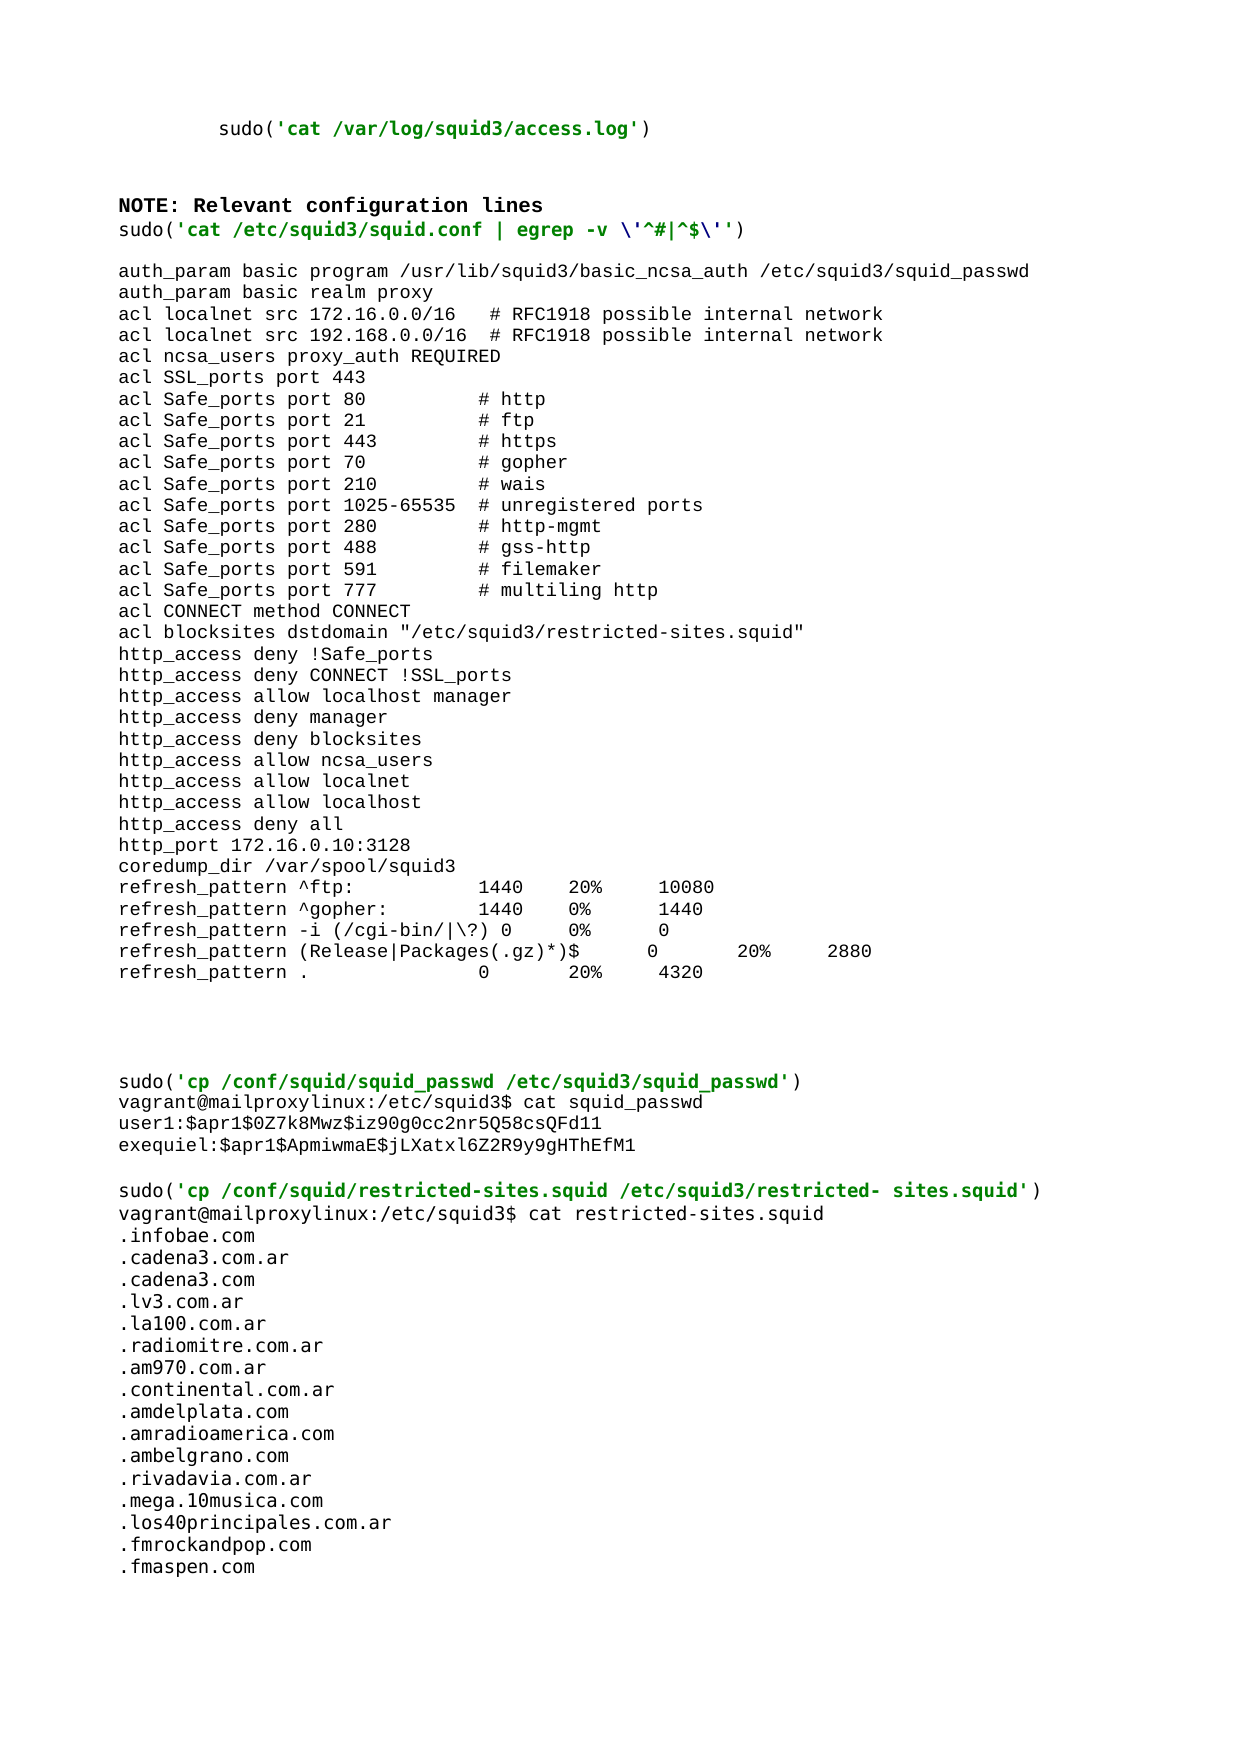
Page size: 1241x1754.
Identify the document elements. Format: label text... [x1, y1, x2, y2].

text refresh_pattern (Release|Packages(.gz)*)$ 0 20% 2880 [118, 942, 1122, 963]
text acl Safe_ports port 70 # gopher [118, 453, 1122, 474]
text .los40principales.com.ar [118, 1512, 1122, 1534]
text acl Safe_ports port 488 # gss-http [118, 538, 1122, 559]
text acl Safe_ports port 777 # multiling http [118, 581, 1122, 602]
text vagrant@mailproxylinux:/etc/squid3$ cat squid_passwd [118, 1093, 1122, 1114]
text coredump_dir /var/spool/squid3 [118, 857, 1122, 878]
text http_access allow localhost [118, 793, 1122, 814]
text acl Safe_ports port 210 # wais [118, 474, 1122, 496]
text .la100.com.ar [118, 1313, 1122, 1335]
text auth_param basic program /usr/lib/squid3/basic_ncsa_auth /etc/squid3/squid_passwd [118, 262, 1122, 283]
text http_access allow localnet [118, 772, 1122, 793]
text .cadena3.com.ar [118, 1247, 1122, 1269]
text acl SSL_ports port 443 [118, 368, 1122, 389]
text http_access deny CONNECT !SSL_ports [118, 666, 1122, 687]
text http_access allow localhost manager [118, 687, 1122, 708]
text sudo('cp /conf/squid/restricted-sites.squid /etc/squid3/restricted- sites.squid') [118, 1180, 1122, 1202]
text http_access allow ncsa_users [118, 751, 1122, 772]
text .am970.com.ar [118, 1357, 1122, 1379]
text sudo('cat /var/log/squid3/access.log') [118, 118, 1122, 142]
text http_port 172.16.0.10:3128 [118, 836, 1122, 857]
text .ambelgrano.com [118, 1445, 1122, 1467]
text sudo('cp /conf/squid/squid_passwd /etc/squid3/squid_passwd') [118, 1071, 1122, 1093]
text refresh_pattern ^gopher: 1440 0% 1440 [118, 899, 1122, 921]
text auth_param basic realm proxy [118, 283, 1122, 304]
text .amradioamerica.com [118, 1423, 1122, 1445]
text .fmaspen.com [118, 1556, 1122, 1578]
text .cadena3.com [118, 1269, 1122, 1291]
text acl localnet src 172.16.0.0/16 # RFC1918 possible internal network [118, 304, 1122, 326]
text .lv3.com.ar [118, 1291, 1122, 1313]
text acl Safe_ports port 80 # http [118, 389, 1122, 411]
text user1:$apr1$0Z7k8Mwz$iz90g0cc2nr5Q58csQFd11 [118, 1114, 1122, 1135]
text sudo('cat /etc/squid3/squid.conf | egrep -v \'^#|^$\'') [118, 219, 1122, 241]
text acl Safe_ports port 280 # http-mgmt [118, 517, 1122, 538]
text .fmrockandpop.com [118, 1534, 1122, 1556]
text http_access deny !Safe_ports [118, 644, 1122, 666]
text acl Safe_ports port 443 # https [118, 432, 1122, 453]
text acl blocksites dstdomain "/etc/squid3/restricted-sites.squid" [118, 623, 1122, 644]
text .mega.10musica.com [118, 1489, 1122, 1512]
text acl Safe_ports port 591 # filemaker [118, 559, 1122, 581]
text http_access deny all [118, 814, 1122, 836]
text .amdelplata.com [118, 1401, 1122, 1423]
text NOTE: Relevant configuration lines [118, 195, 1122, 219]
text acl Safe_ports port 21 # ftp [118, 411, 1122, 432]
text acl ncsa_users proxy_auth REQUIRED [118, 347, 1122, 368]
text acl Safe_ports port 1025-65535 # unregistered ports [118, 496, 1122, 517]
text refresh_pattern . 0 20% 4320 [118, 963, 1122, 984]
text .continental.com.ar [118, 1379, 1122, 1401]
text http_access deny blocksites [118, 729, 1122, 751]
text acl localnet src 192.168.0.0/16 # RFC1918 possible internal network [118, 326, 1122, 347]
text .rivadavia.com.ar [118, 1467, 1122, 1489]
text refresh_pattern -i (/cgi-bin/|\?) 0 0% 0 [118, 921, 1122, 942]
text acl CONNECT method CONNECT [118, 602, 1122, 623]
text .radiomitre.com.ar [118, 1335, 1122, 1357]
text .infobae.com [118, 1224, 1122, 1247]
text exequiel:$apr1$ApmiwmaE$jLXatxl6Z2R9y9gHThEfM1 [118, 1135, 1122, 1157]
text http_access deny manager [118, 708, 1122, 729]
text vagrant@mailproxylinux:/etc/squid3$ cat restricted-sites.squid [118, 1202, 1122, 1224]
text refresh_pattern ^ftp: 1440 20% 10080 [118, 878, 1122, 899]
